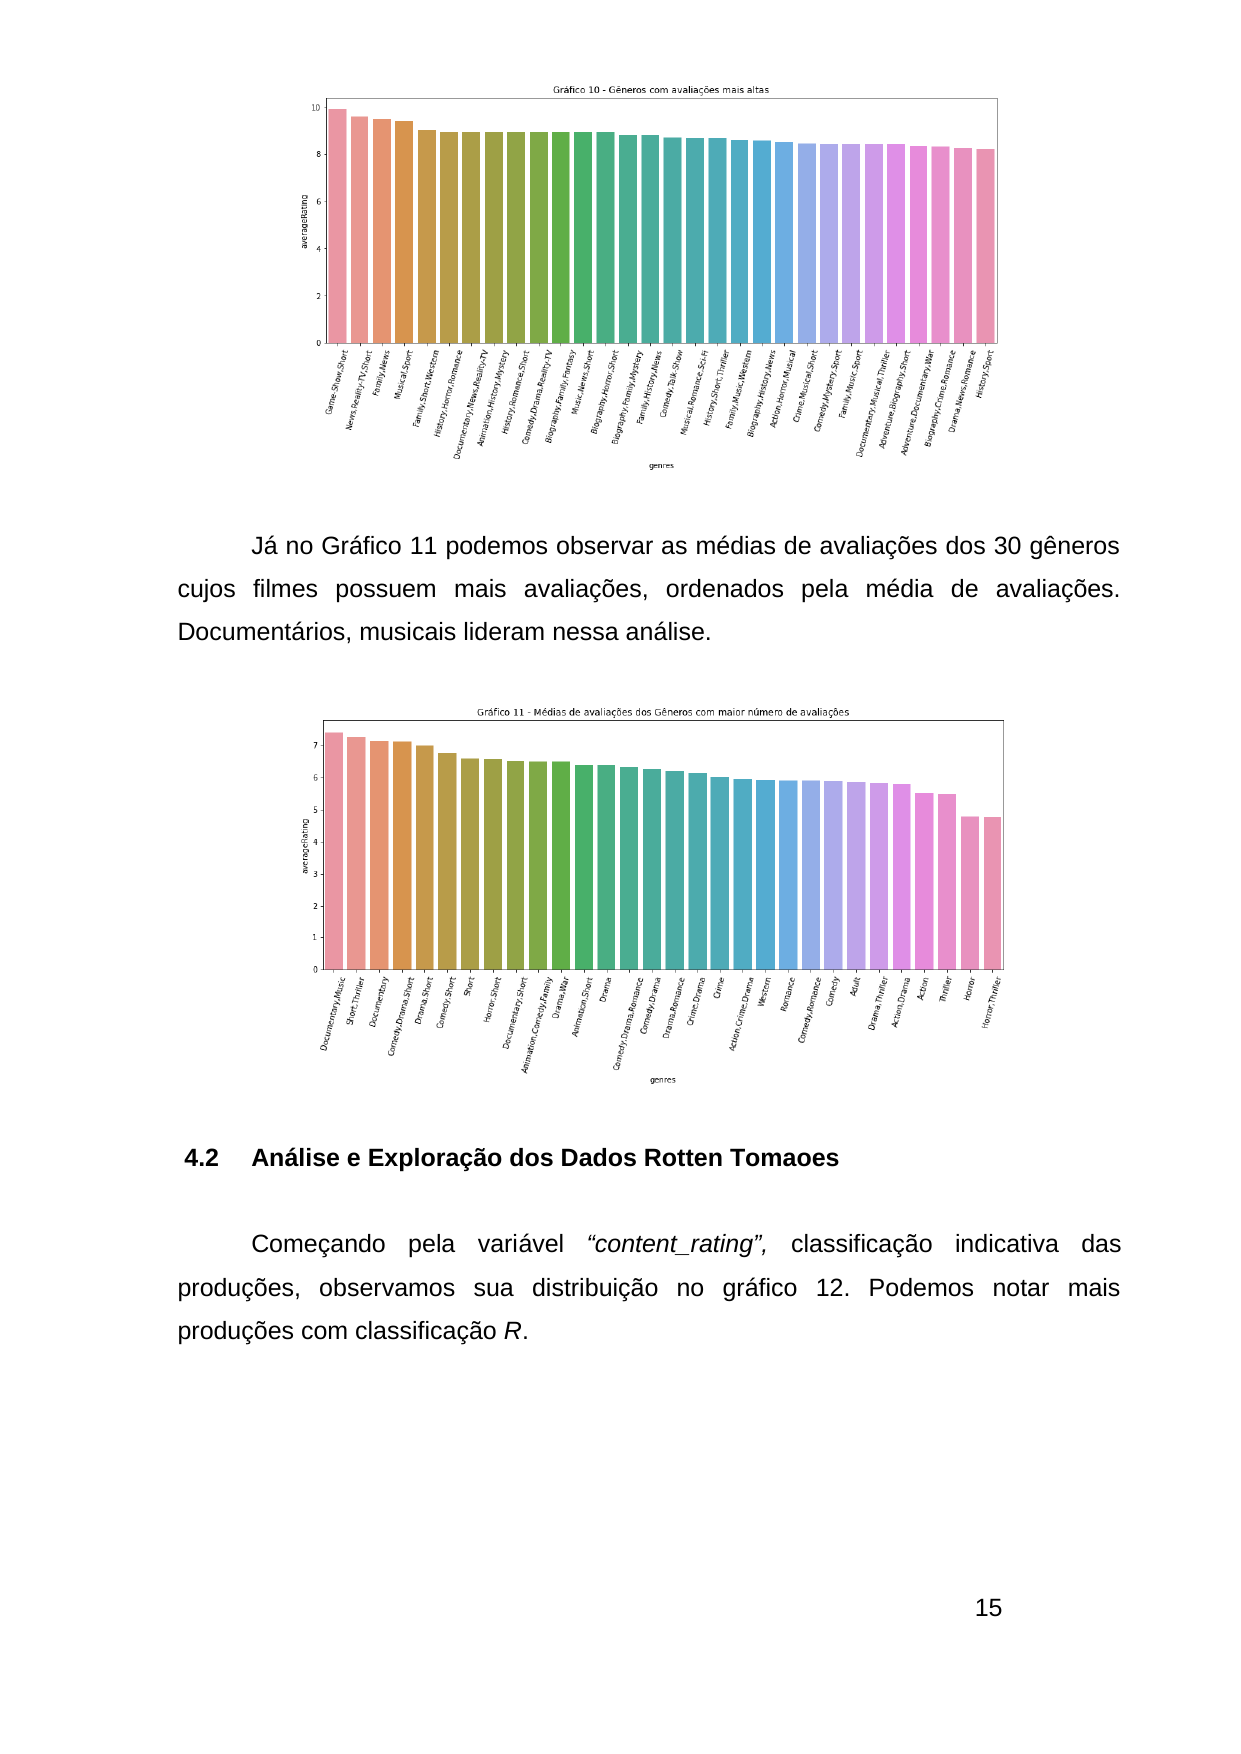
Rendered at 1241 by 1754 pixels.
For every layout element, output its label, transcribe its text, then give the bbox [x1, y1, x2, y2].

picture [295, 703, 1004, 1086]
list Já no Gráfico 11 podemos observar as médias de avaliações dos 30 gêneros cujos filmes possuem mais avaliações, ordenados pela média de avaliações. Documentários, musicais lideram nessa análise. [177, 531, 1122, 646]
text Começando pela variável “content_rating”, classificação indicativa das produções, observamos sua distribuição no gráfico 12. Podemos notar mais produções com classificação R. [177, 1229, 1122, 1344]
picture [295, 80, 1004, 474]
subtitle Análise e Exploração dos Dados Rotten Tomaoes [177, 1143, 1122, 1172]
